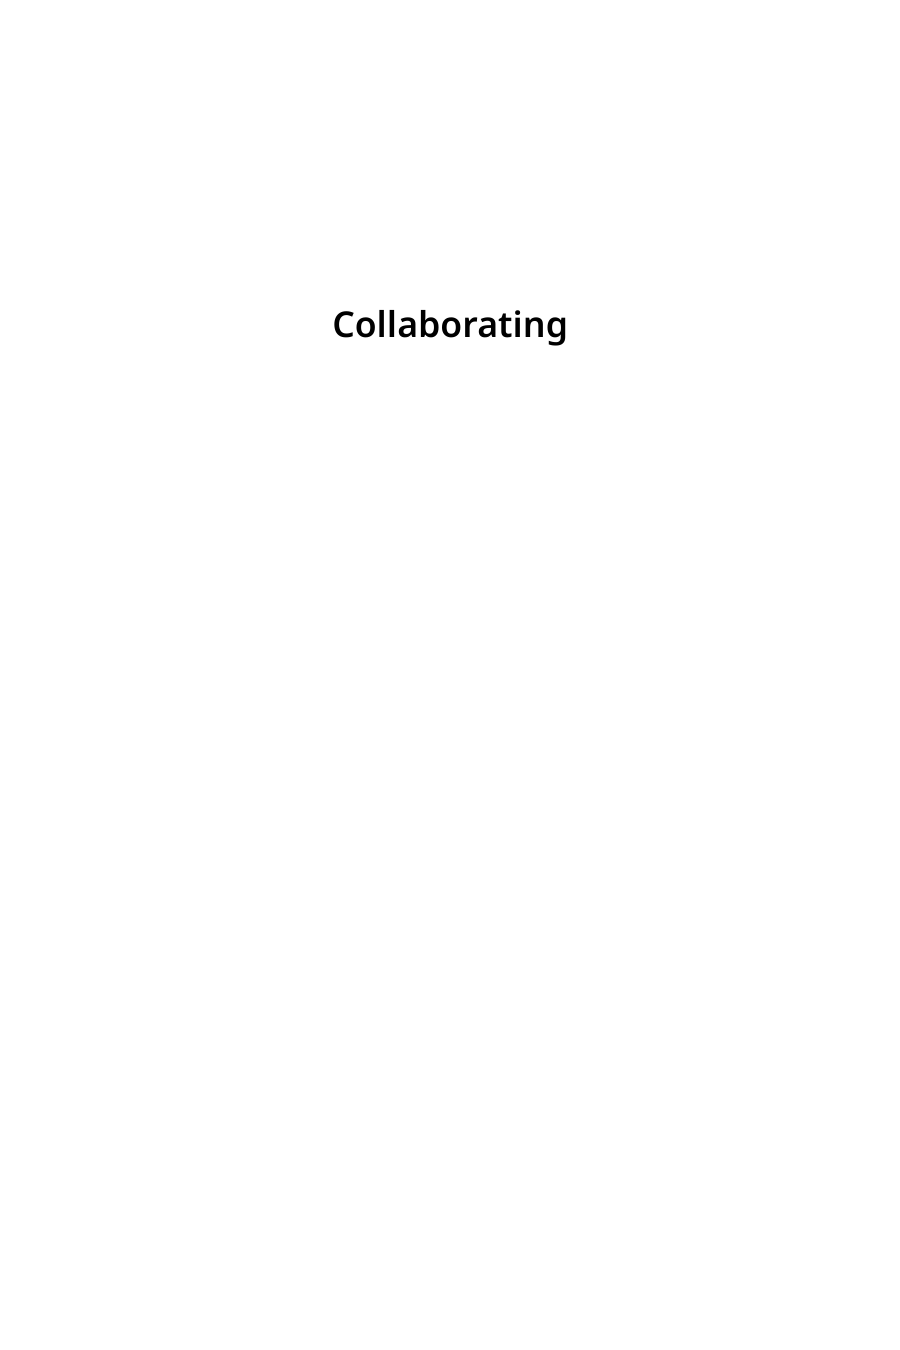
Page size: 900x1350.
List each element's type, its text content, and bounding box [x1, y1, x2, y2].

subtitle Collaborating [127, 302, 772, 346]
